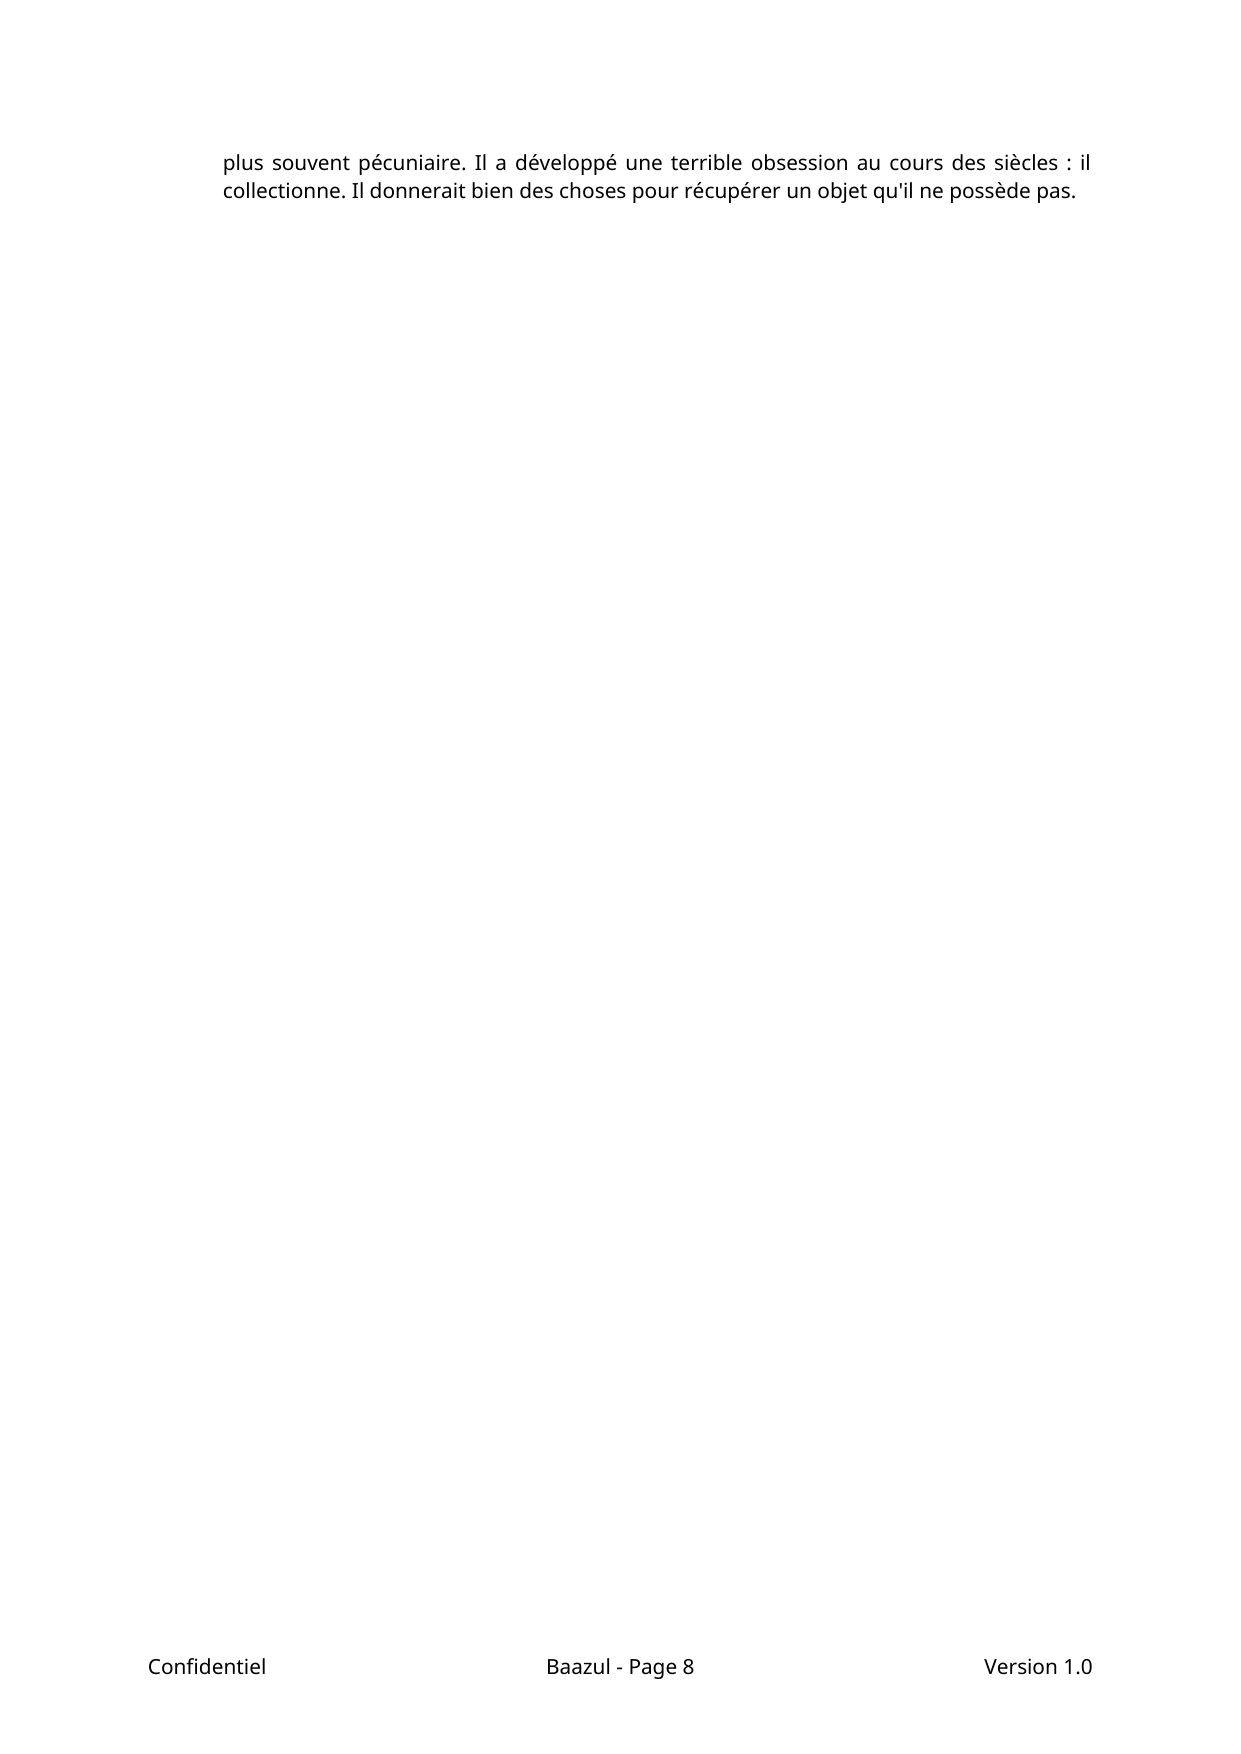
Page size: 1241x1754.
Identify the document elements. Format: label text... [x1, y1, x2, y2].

text plus souvent pécuniaire. Il a développé une terrible obsession au cours des siècles : il collectionne. Il donnerait bien des choses pour récupérer un objet qu'il ne possède pas. [223, 148, 1093, 204]
